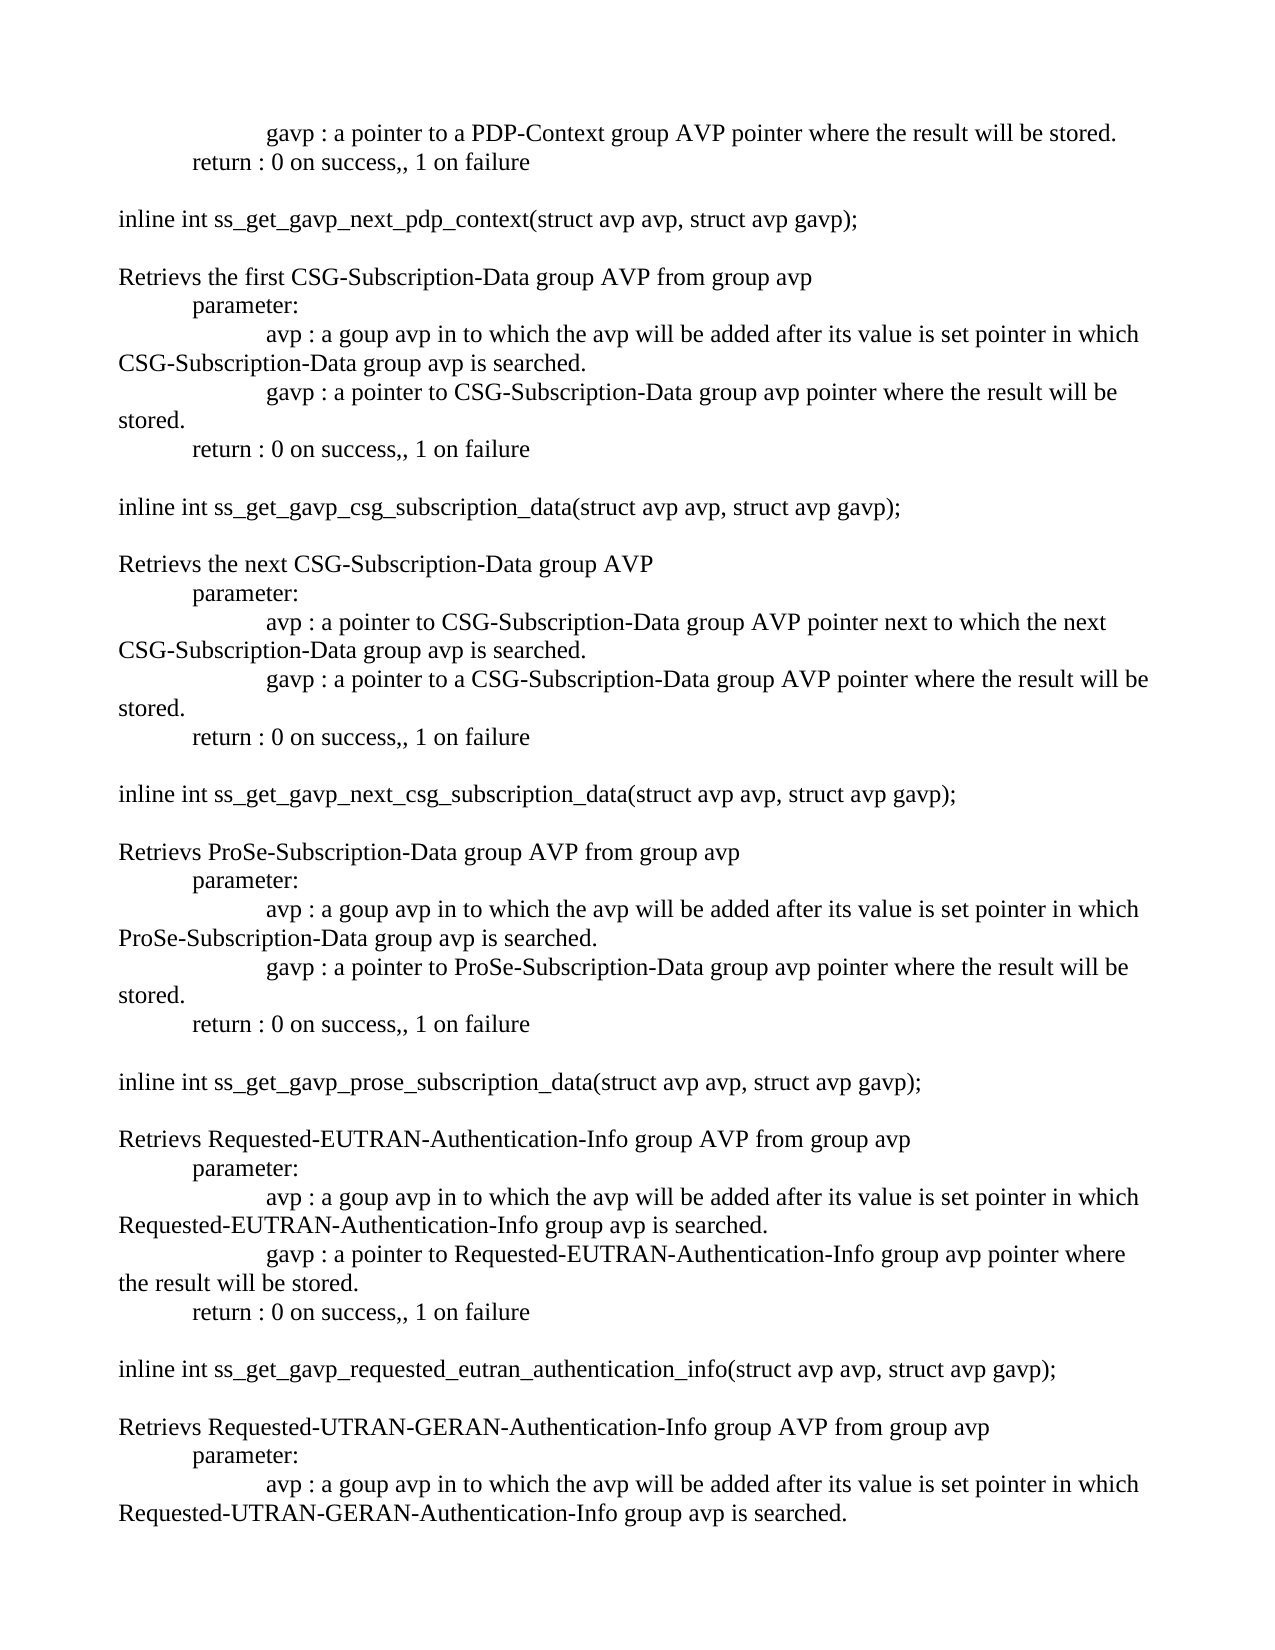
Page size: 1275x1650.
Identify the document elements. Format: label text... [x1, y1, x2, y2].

text gavp : a pointer to CSG-Subscription-Data group avp pointer where the result will be stored. [118, 377, 1157, 434]
text gavp : a pointer to Requested-EUTRAN-Authentication-Info group avp pointer where the result will be stored. [118, 1239, 1157, 1297]
text Retrievs the next CSG-Subscription-Data group AVP [118, 549, 1157, 578]
text avp : a goup avp in to which the avp will be added after its value is set pointer in which Requested-EUTRAN-Authentication-Info group avp is searched. [118, 1182, 1157, 1239]
text return : 0 on success,, 1 on failure [118, 147, 1157, 176]
text Retrievs Requested-EUTRAN-Authentication-Info group AVP from group avp [118, 1124, 1157, 1153]
text avp : a goup avp in to which the avp will be added after its value is set pointer in which ProSe-Subscription-Data group avp is searched. [118, 894, 1157, 952]
text gavp : a pointer to a CSG-Subscription-Data group AVP pointer where the result will be stored. [118, 664, 1157, 722]
text parameter: [118, 866, 1157, 894]
text inline int ss_get_gavp_next_csg_subscription_data(struct avp avp, struct avp gavp); [118, 779, 1157, 808]
text gavp : a pointer to a PDP-Context group AVP pointer where the result will be stored. [118, 118, 1157, 147]
text parameter: [118, 1153, 1157, 1182]
text parameter: [118, 291, 1157, 319]
text return : 0 on success,, 1 on failure [118, 434, 1157, 463]
text return : 0 on success,, 1 on failure [118, 1009, 1157, 1038]
text parameter: [118, 1441, 1157, 1469]
text return : 0 on success,, 1 on failure [118, 722, 1157, 751]
text return : 0 on success,, 1 on failure [118, 1297, 1157, 1326]
text avp : a pointer to CSG-Subscription-Data group AVP pointer next to which the next CSG-Subscription-Data group avp is searched. [118, 607, 1157, 664]
text avp : a goup avp in to which the avp will be added after its value is set pointer in which Requested-UTRAN-GERAN-Authentication-Info group avp is searched. [118, 1469, 1157, 1527]
text Retrievs Requested-UTRAN-GERAN-Authentication-Info group AVP from group avp [118, 1412, 1157, 1441]
text Retrievs ProSe-Subscription-Data group AVP from group avp [118, 837, 1157, 866]
text inline int ss_get_gavp_prose_subscription_data(struct avp avp, struct avp gavp); [118, 1067, 1157, 1096]
text Retrievs the first CSG-Subscription-Data group AVP from group avp [118, 262, 1157, 291]
text avp : a goup avp in to which the avp will be added after its value is set pointer in which CSG-Subscription-Data group avp is searched. [118, 319, 1157, 377]
text inline int ss_get_gavp_next_pdp_context(struct avp avp, struct avp gavp); [118, 204, 1157, 233]
text inline int ss_get_gavp_csg_subscription_data(struct avp avp, struct avp gavp); [118, 492, 1157, 521]
text parameter: [118, 578, 1157, 607]
text gavp : a pointer to ProSe-Subscription-Data group avp pointer where the result will be stored. [118, 952, 1157, 1009]
text inline int ss_get_gavp_requested_eutran_authentication_info(struct avp avp, struct avp gavp); [118, 1354, 1157, 1383]
